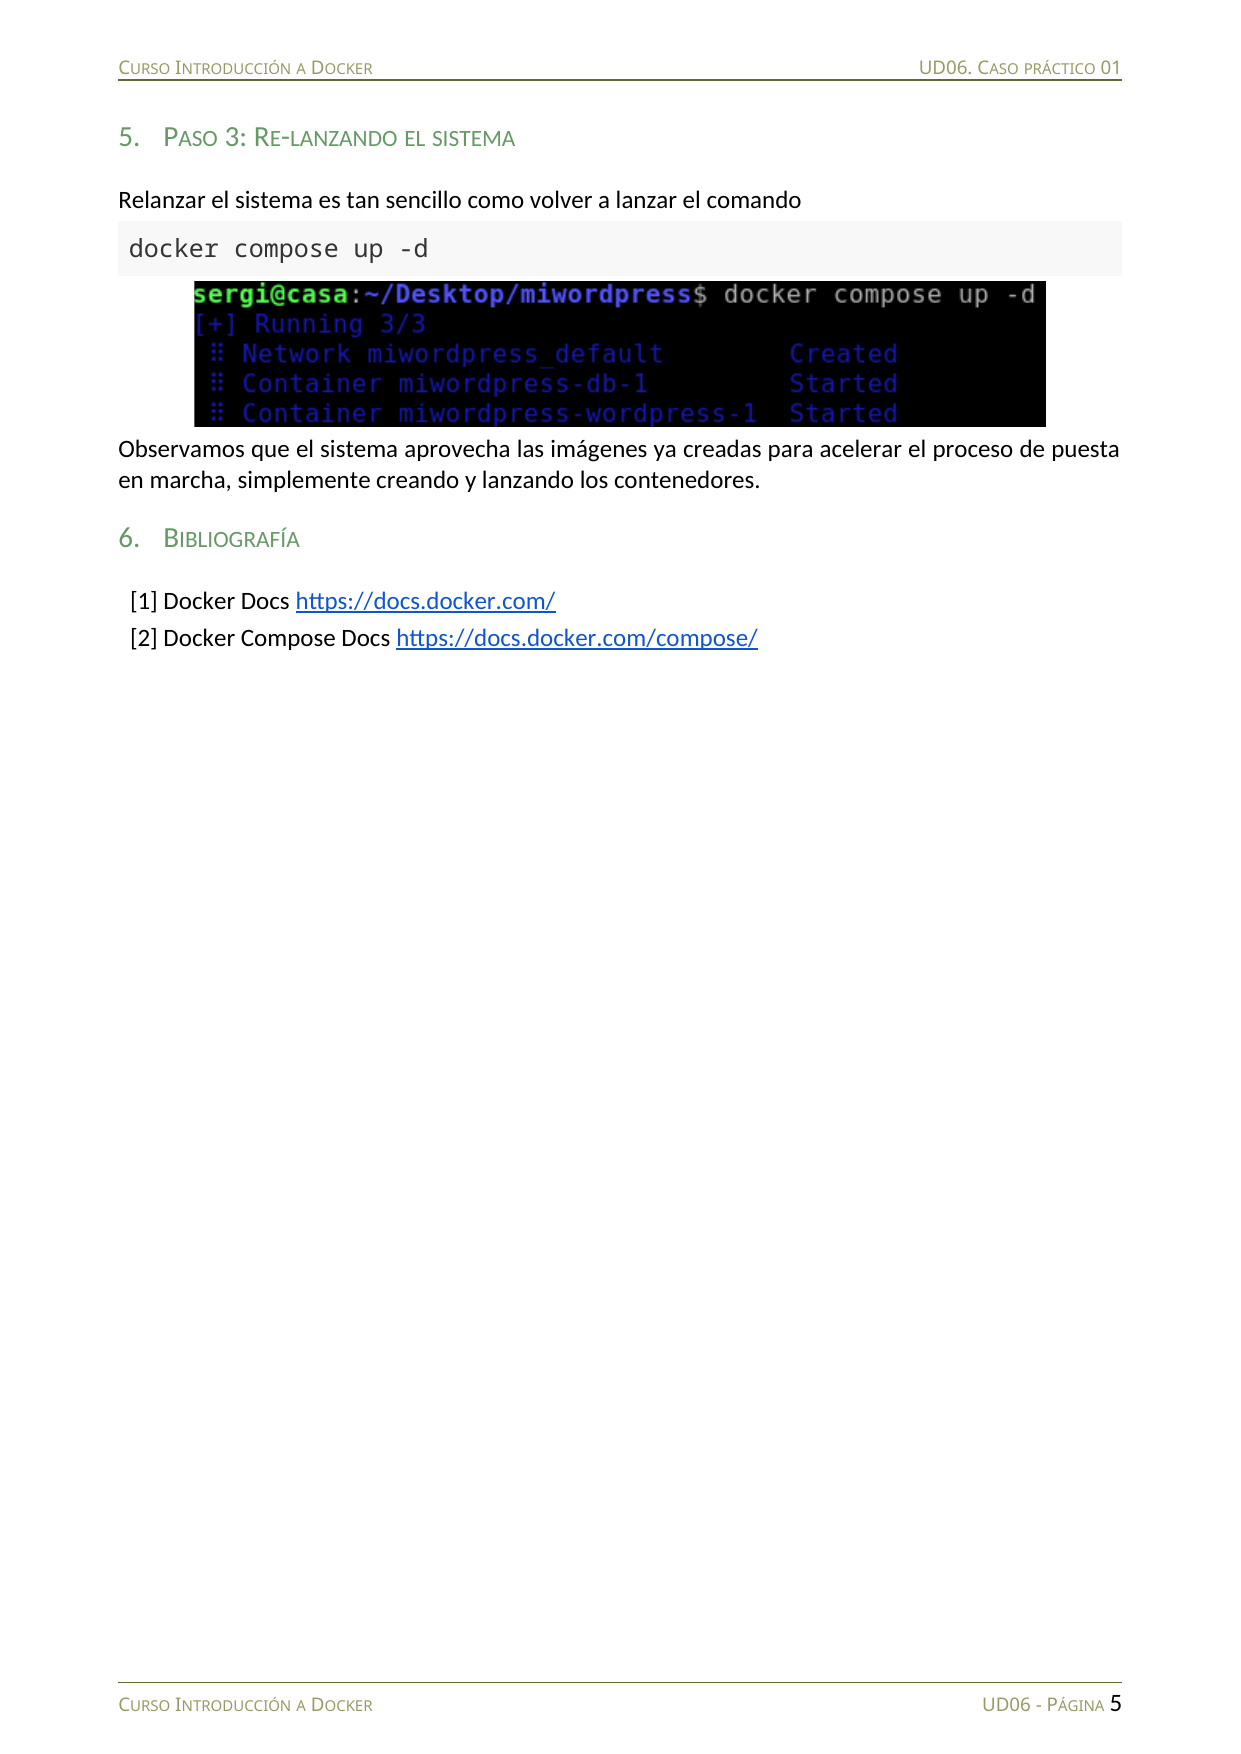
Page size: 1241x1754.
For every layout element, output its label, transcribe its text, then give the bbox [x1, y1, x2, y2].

subtitle Bibliografía [118, 519, 1122, 555]
picture [194, 281, 1046, 427]
table_header docker compose up -d [118, 221, 1122, 276]
subtitle Paso 3: Re-lanzando el sistema [118, 118, 1122, 154]
text Observamos que el sistema aprovecha las imágenes ya creadas para acelerar el proceso de puesta en marcha, simplemente creando y lanzando los contenedores. [118, 433, 1122, 494]
text [1] Docker Docs https://docs.docker.com/ [118, 585, 1122, 615]
text [2] Docker Compose Docs https://docs.docker.com/compose/ [118, 622, 1122, 652]
text Relanzar el sistema es tan sencillo como volver a lanzar el comando [118, 184, 1122, 214]
